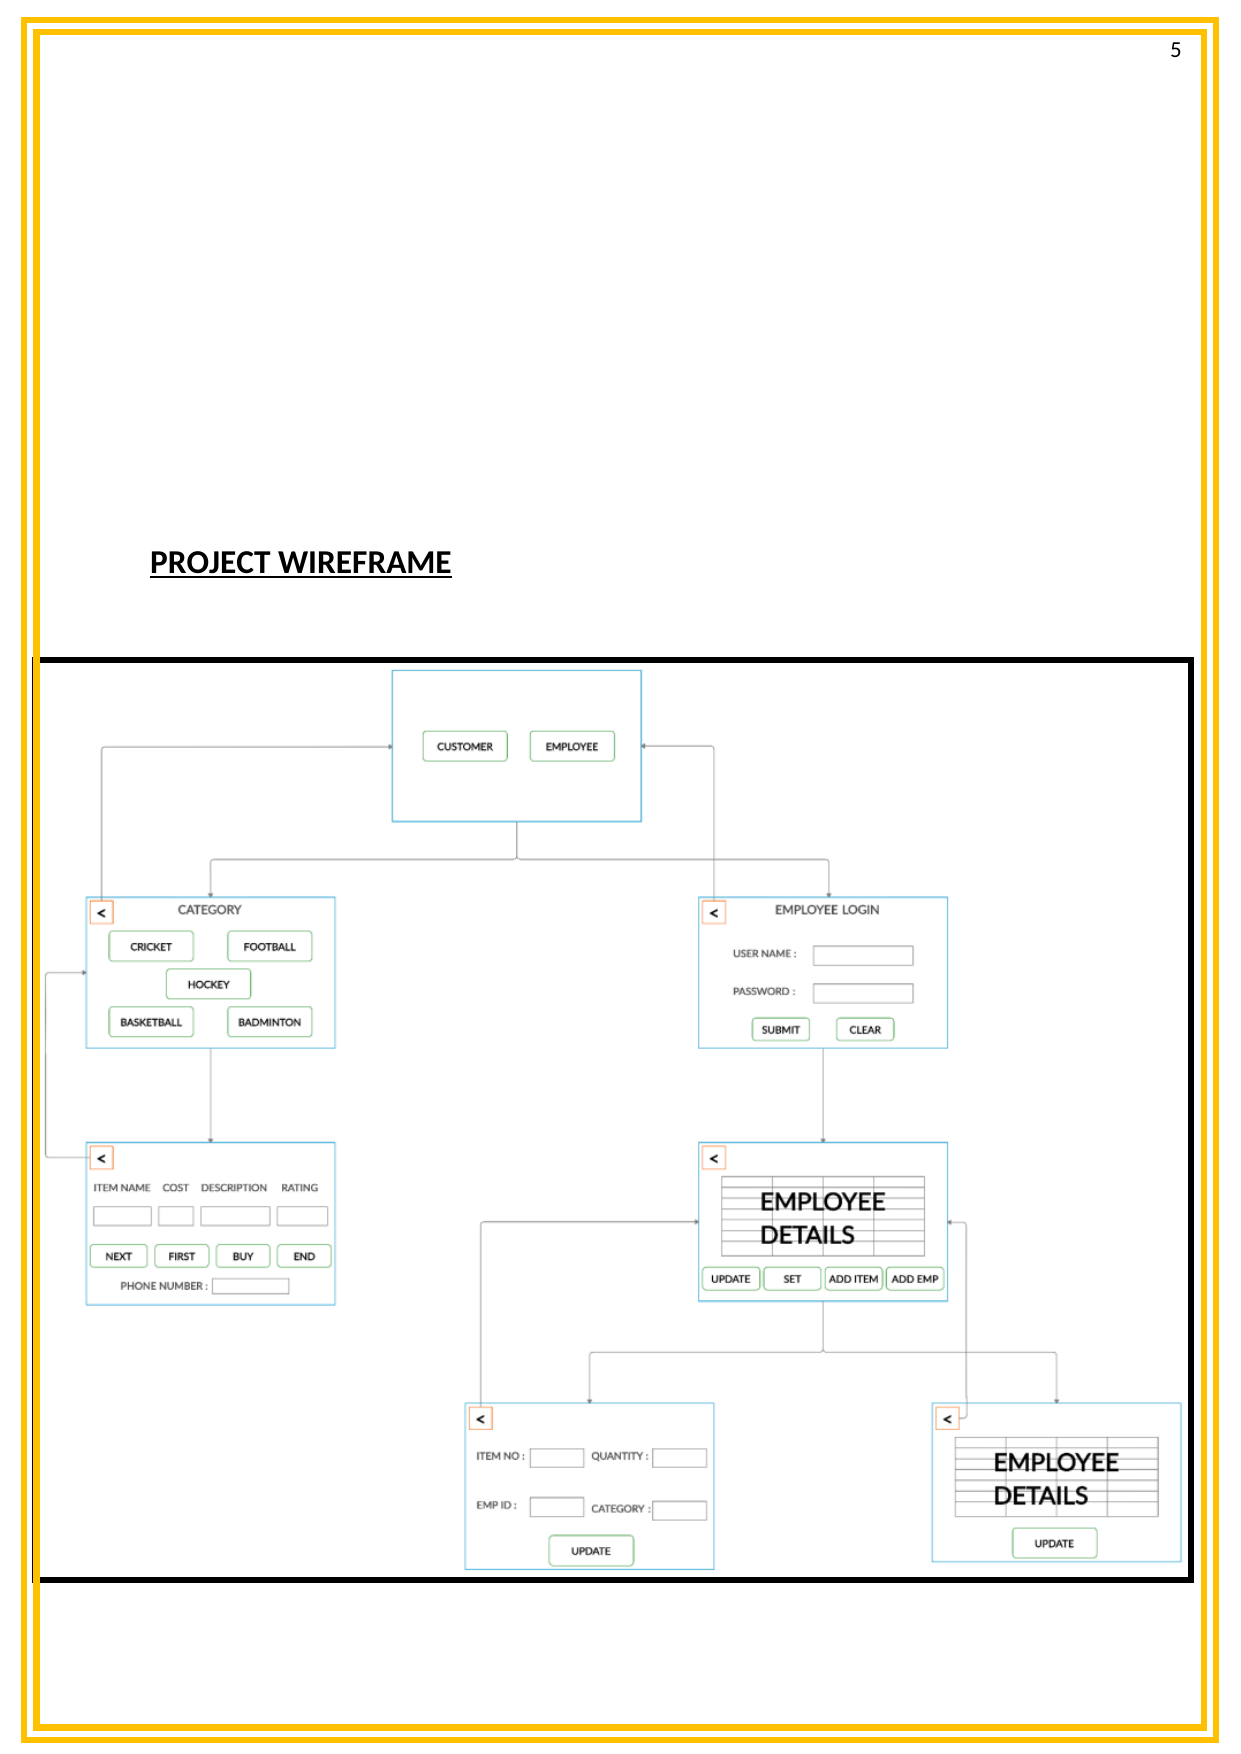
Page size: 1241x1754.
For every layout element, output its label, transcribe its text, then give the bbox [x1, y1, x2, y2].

picture [40, 663, 1188, 1577]
text PROJECT WIREFRAME [150, 541, 1181, 582]
